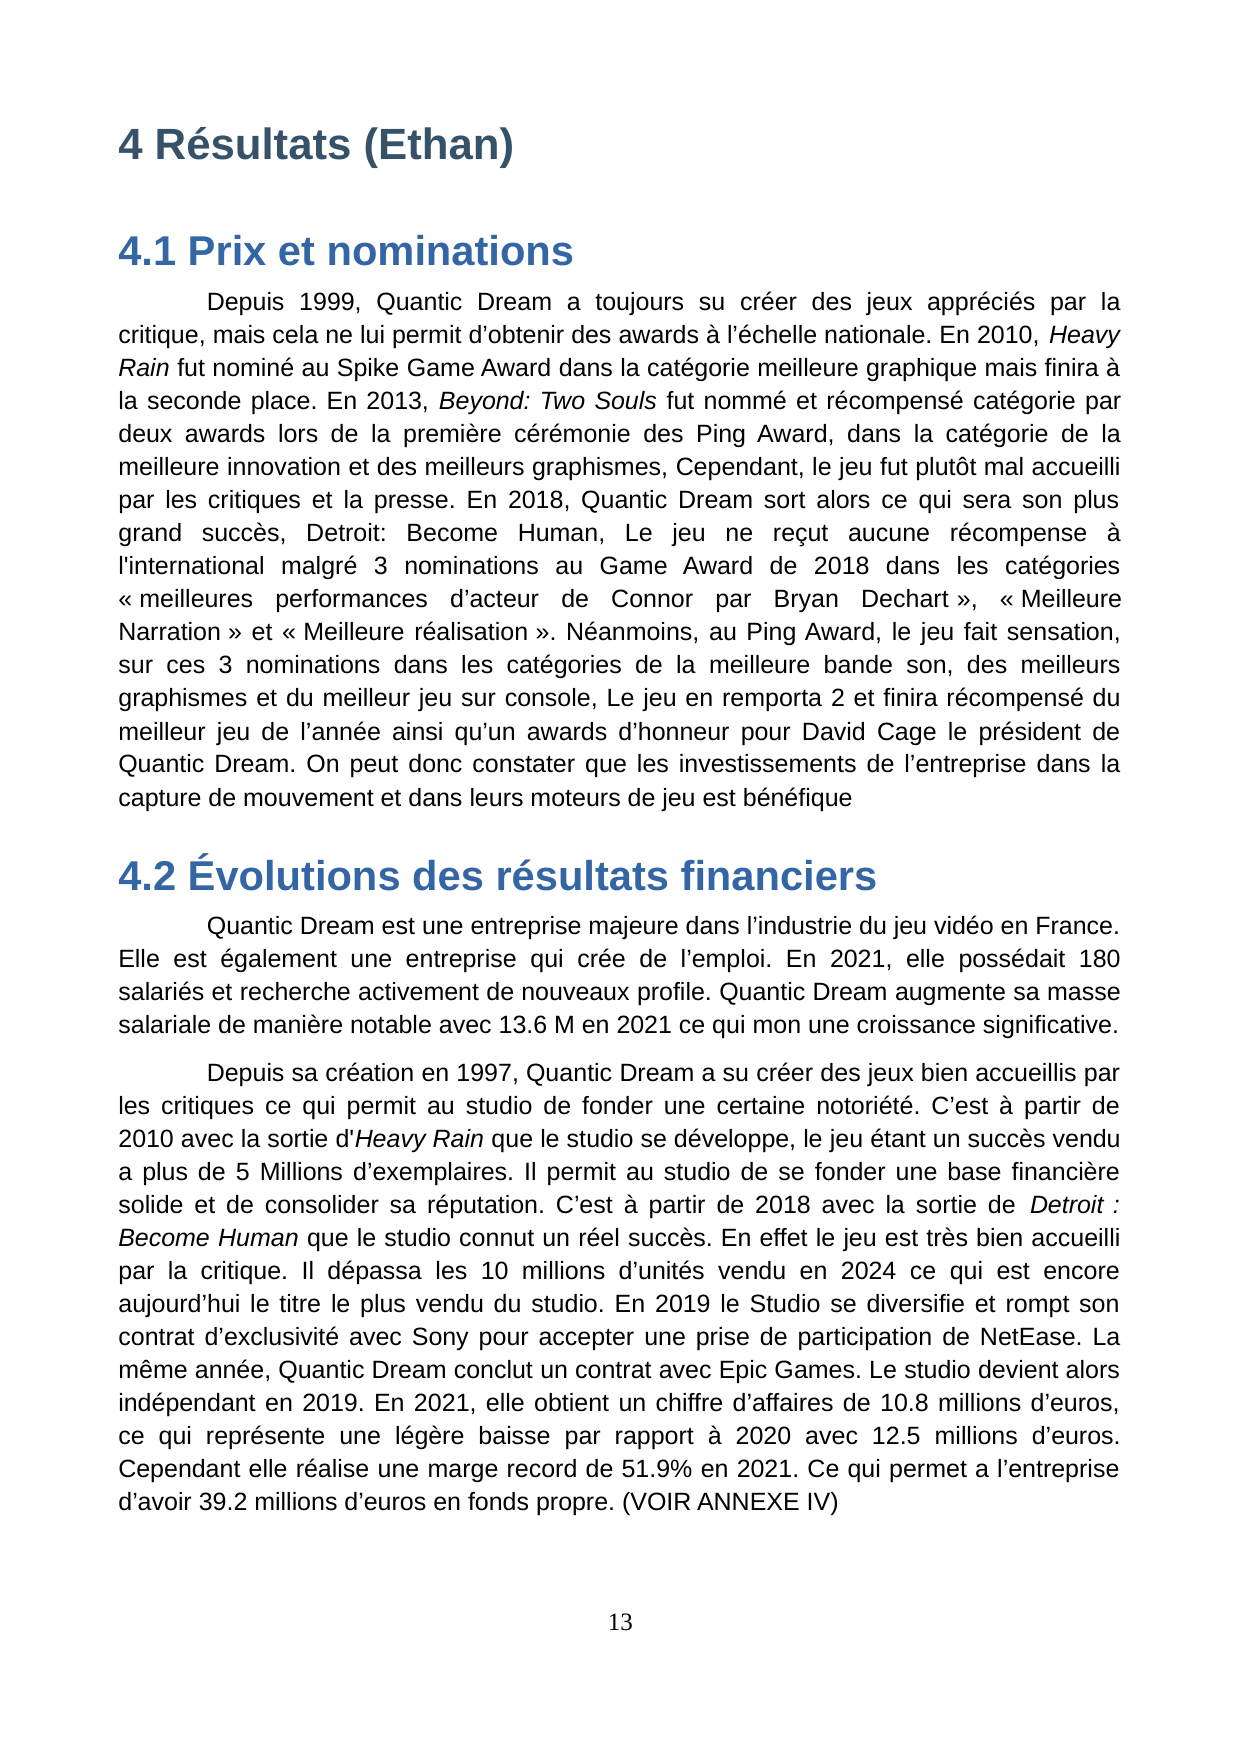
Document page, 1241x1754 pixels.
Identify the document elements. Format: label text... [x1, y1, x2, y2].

subtitle 4.1 Prix et nominations [118, 227, 1122, 275]
subtitle 4.2 Évolutions des résultats financiers [118, 851, 1122, 899]
text Depuis 1999, Quantic Dream a toujours su créer des jeux appréciés par la critique, mais cela ne lui permit d’obtenir des awards à l’échelle nationale. En 2010, Heavy Rain fut nominé au Spike Game Award dans la catégorie meilleure graphique mais finira à la seconde place. En 2013, Beyond: Two Souls fut nommé et récompensé catégorie par deux awards lors de la première cérémonie des Ping Award, dans la catégorie de la meilleure innovation et des meilleurs graphismes, Cependant, le jeu fut plutôt mal accueilli par les critiques et la presse. En 2018, Quantic Dream sort alors ce qui sera son plus grand succès, Detroit: Become Human, Le jeu ne reçut aucune récompense à l'international malgré 3 nominations au Game Award de 2018 dans les catégories « meilleures performances d’acteur de Connor par Bryan Dechart », « Meilleure Narration » et « Meilleure réalisation ». Néanmoins, au Ping Award, le jeu fait sensation, sur ces 3 nominations dans les catégories de la meilleure bande son, des meilleurs graphismes et du meilleur jeu sur console, Le jeu en remporta 2 et finira récompensé du meilleur jeu de l’année ainsi qu’un awards d’honneur pour David Cage le président de Quantic Dream. On peut donc constater que les investissements de l’entreprise dans la capture de mouvement et dans leurs moteurs de jeu est bénéfique [118, 287, 1122, 811]
text Quantic Dream est une entreprise majeure dans l’industrie du jeu vidéo en France. Elle est également une entreprise qui crée de l’emploi. En 2021, elle possédait 180 salariés et recherche activement de nouveaux profile. Quantic Dream augmente sa masse salariale de manière notable avec 13.6 M en 2021 ce qui mon une croissance significative. [118, 911, 1122, 1039]
subtitle 4 Résultats (Ethan) [118, 118, 1122, 168]
text Depuis sa création en 1997, Quantic Dream a su créer des jeux bien accueillis par les critiques ce qui permit au studio de fonder une certaine notoriété. C’est à partir de 2010 avec la sortie d'Heavy Rain que le studio se développe, le jeu étant un succès vendu a plus de 5 Millions d’exemplaires. Il permit au studio de se fonder une base financière solide et de consolider sa réputation. C’est à partir de 2018 avec la sortie de Detroit : Become Human que le studio connut un réel succès. En effet le jeu est très bien accueilli par la critique. Il dépassa les 10 millions d’unités vendu en 2024 ce qui est encore aujourd’hui le titre le plus vendu du studio. En 2019 le Studio se diversifie et rompt son contrat d’exclusivité avec Sony pour accepter une prise de participation de NetEase. La même année, Quantic Dream conclut un contrat avec Epic Games. Le studio devient alors indépendant en 2019. En 2021, elle obtient un chiffre d’affaires de 10.8 millions d’euros, ce qui représente une légère baisse par rapport à 2020 avec 12.5 millions d’euros. Cependant elle réalise une marge record de 51.9% en 2021. Ce qui permet a l’entreprise d’avoir 39.2 millions d’euros en fonds propre. (VOIR ANNEXE IV) [118, 1058, 1122, 1516]
